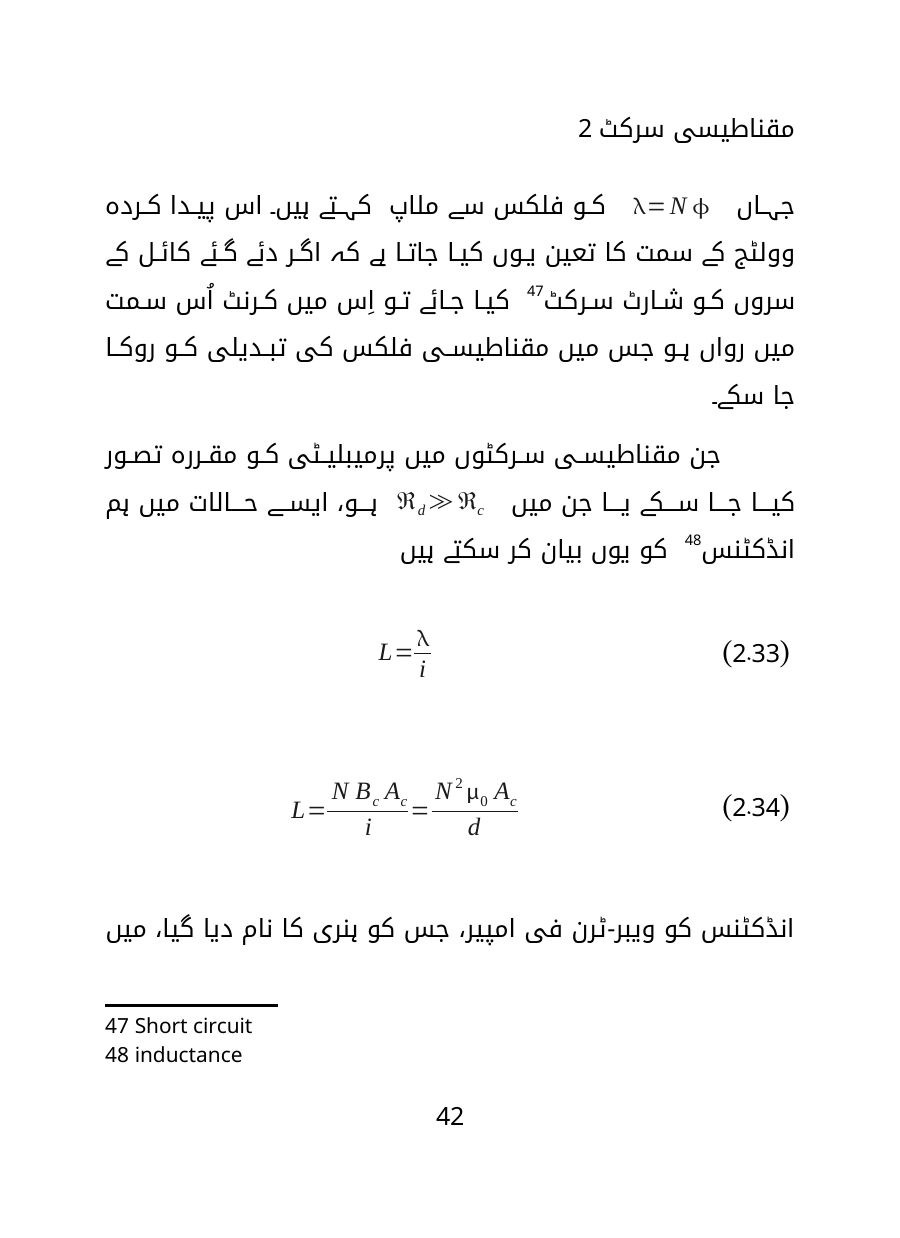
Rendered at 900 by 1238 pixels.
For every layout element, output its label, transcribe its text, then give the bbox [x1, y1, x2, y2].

table_header (2.34) [695, 769, 795, 859]
text انڈکٹنس کو ویبر-ٹرن فی امپیر، جس کو ہنری کا نام دیا گیا، میں [105, 906, 795, 953]
text جہاں کو فلکس سے ملاپ کہتے ہیں۔ اس پیدا کردہ وولٹج کے سمت کا تعین یوں کیا جاتا ہے کہ اگر دئے گئے کائل کے سروں کو شارٹ سرکٹ کیا جائے تو اِس میں کرنٹ اُس سمت میں رواں ہو جس میں مقناطیسی فلکس کی تبدیلی کو روکا جا سکے۔ [105, 182, 795, 419]
text Short circuit [105, 1012, 795, 1040]
table_header (2.33) [696, 621, 795, 701]
table_header [105, 769, 695, 859]
text جن مقناطیسی سرکٹوں میں پرمیبلیٹی کو مقررہ تصور کیا جا سکے یا جن میں ہو، ایسے حالات میں ہم انڈکٹنس کو یوں بیان کر سکتے ہیں [105, 432, 795, 574]
text inductance [105, 1040, 795, 1068]
table_header [105, 621, 696, 701]
